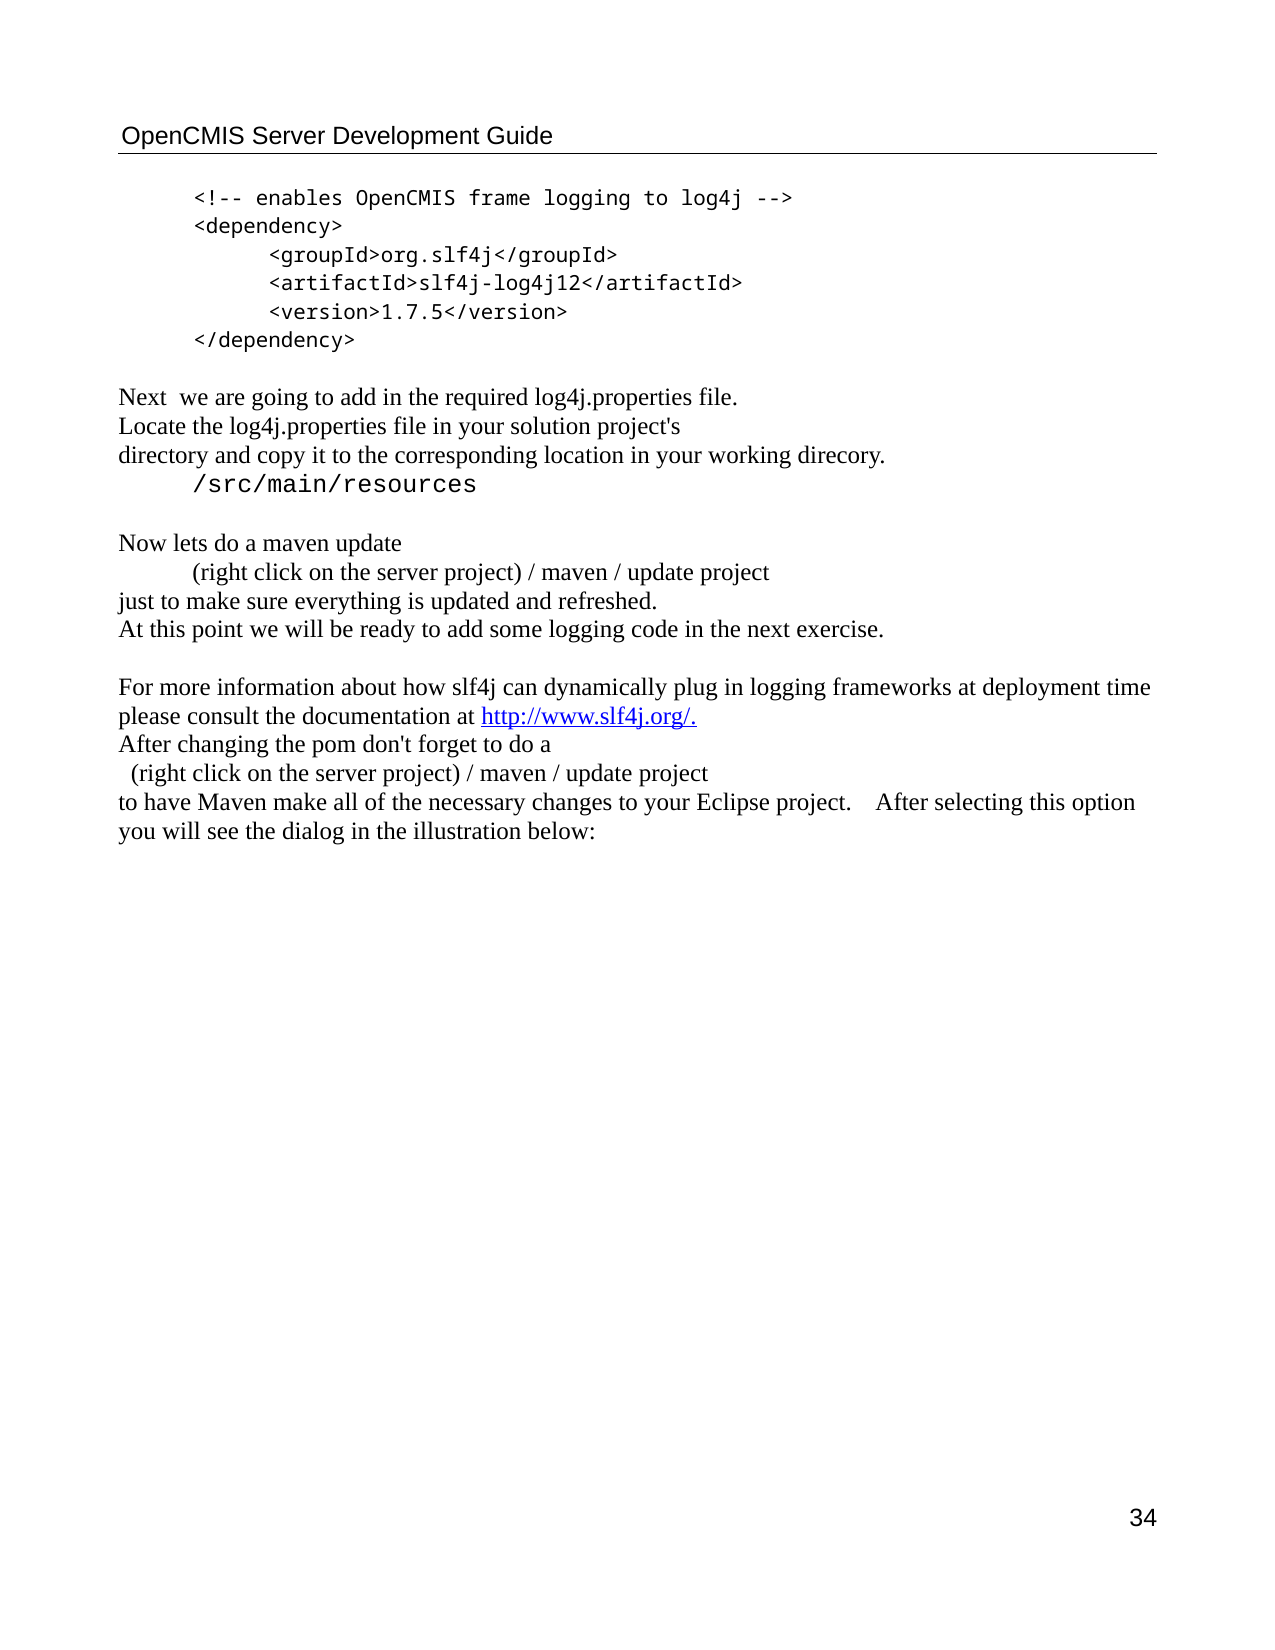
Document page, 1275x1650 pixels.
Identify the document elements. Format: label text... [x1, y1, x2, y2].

text <groupId>org.slf4j</groupId> [193, 240, 1157, 268]
text After changing the pom don't forget to do a [118, 729, 1157, 758]
text For more information about how slf4j can dynamically plug in logging frameworks at deployment time please consult the documentation at http://www.slf4j.org/. [118, 672, 1157, 729]
text directory and copy it to the corresponding location in your working direcory. [118, 440, 1157, 469]
text (right click on the server project) / maven / update project [118, 758, 1157, 787]
text /src/main/resources [118, 469, 1157, 499]
text Next we are going to add in the required log4j.properties file. [118, 382, 1157, 411]
text to have Maven make all of the necessary changes to your Eclipse project. After selecting this option you will see the dialog in the illustration below: [118, 787, 1157, 844]
text <!-- enables OpenCMIS frame logging to log4j --> [193, 183, 1157, 211]
text <version>1.7.5</version> [193, 297, 1157, 325]
text Now lets do a maven update [118, 528, 1157, 557]
text <dependency> [193, 211, 1157, 240]
text (right click on the server project) / maven / update project [118, 557, 1157, 586]
text </dependency> [193, 325, 1157, 354]
text Locate the log4j.properties file in your solution project's [118, 411, 1157, 440]
text just to make sure everything is updated and refreshed. [118, 586, 1157, 614]
text At this point we will be ready to add some logging code in the next exercise. [118, 614, 1157, 643]
text <artifactId>slf4j-log4j12</artifactId> [193, 268, 1157, 297]
